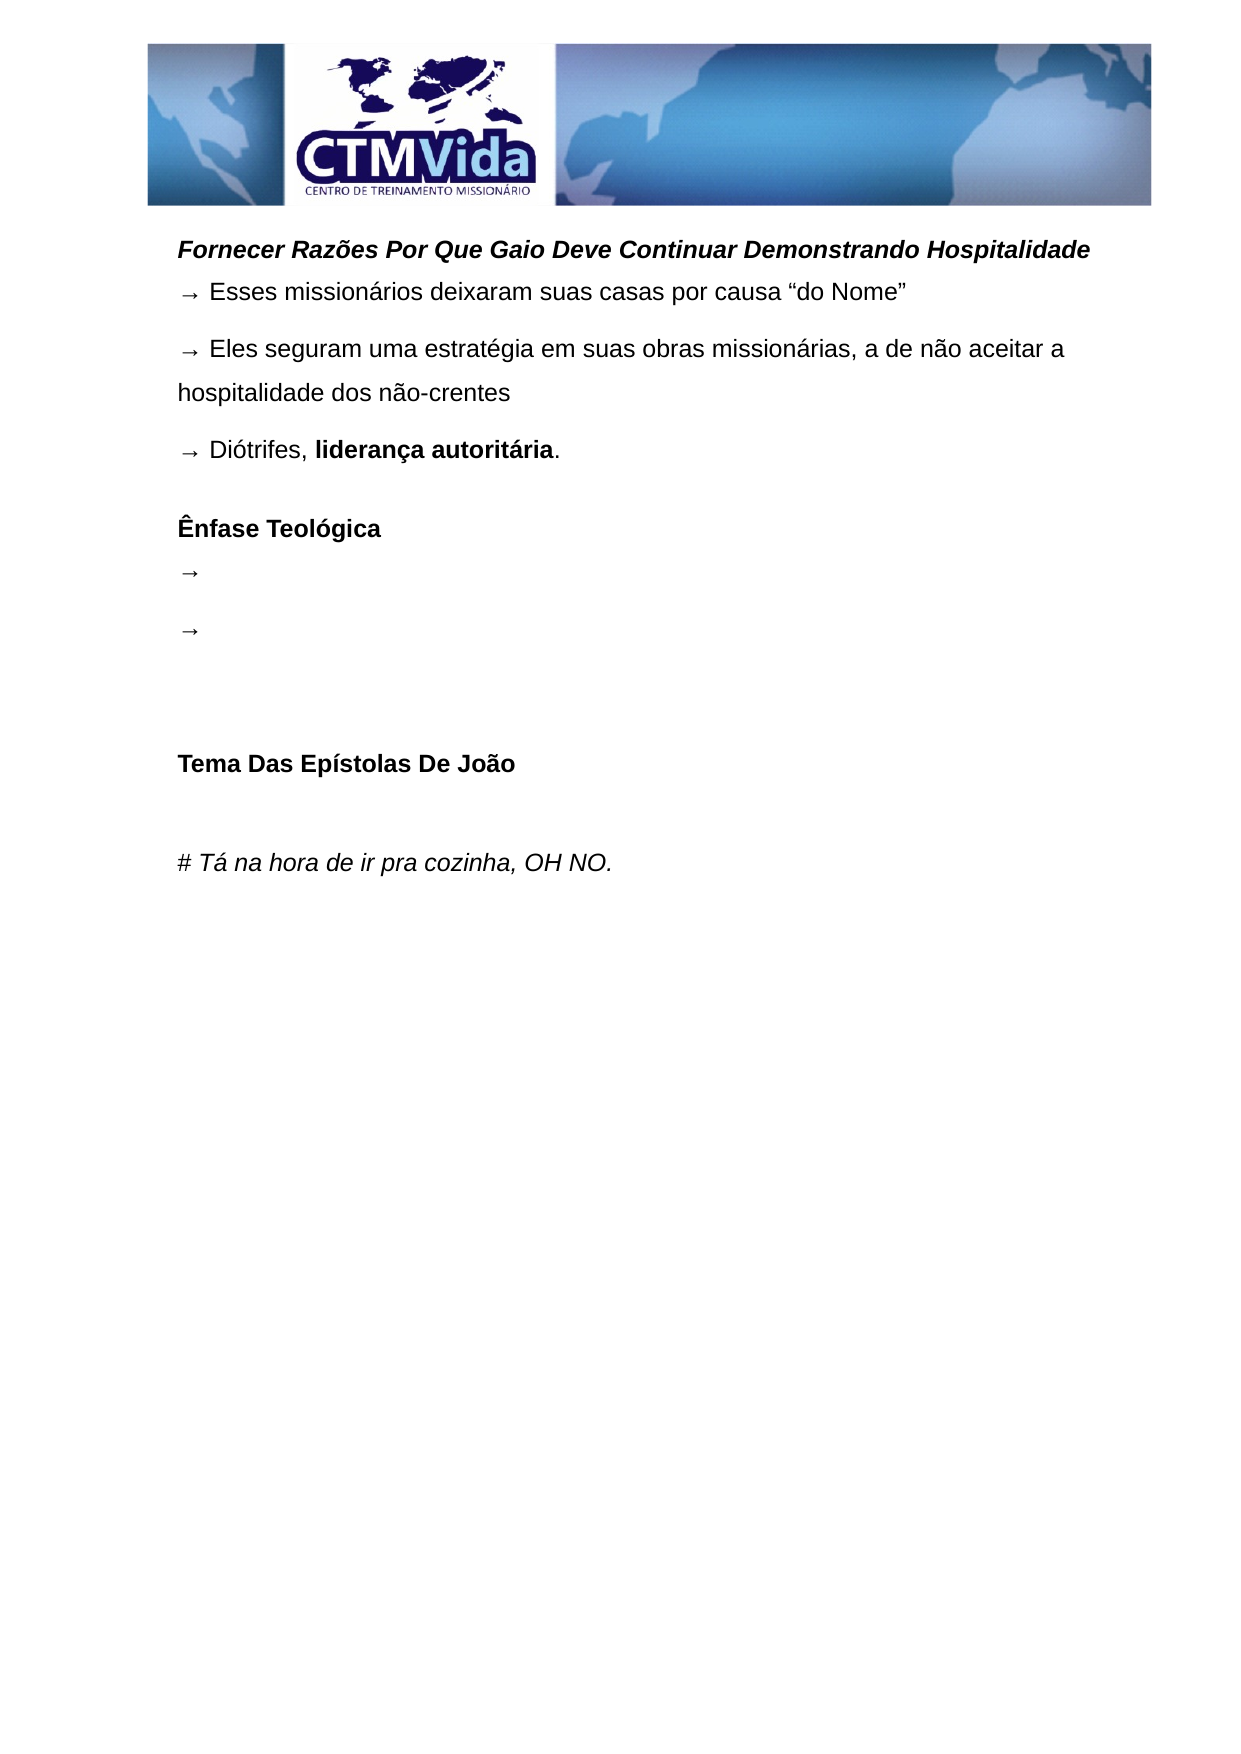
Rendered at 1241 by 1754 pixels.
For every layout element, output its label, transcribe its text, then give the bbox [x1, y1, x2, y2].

text → [177, 555, 1122, 584]
subtitle Tema das epístolas de João [177, 749, 1122, 778]
subtitle Fornecer razões por que gaio deve continuar demonstrando hospitalidade [177, 235, 1122, 264]
text → [177, 613, 1122, 641]
picture [147, 43, 1152, 206]
text → Eles seguram uma estratégia em suas obras missionárias, a de não aceitar a hospitalidade dos não-crentes [177, 334, 1122, 406]
text → Diótrifes, liderança autoritária. [177, 435, 1122, 464]
text → Esses missionários deixaram suas casas por causa “do Nome” [177, 277, 1122, 305]
text # Tá na hora de ir pra cozinha, OH NO. [177, 848, 1122, 877]
subtitle Ênfase teológica [177, 514, 1122, 542]
